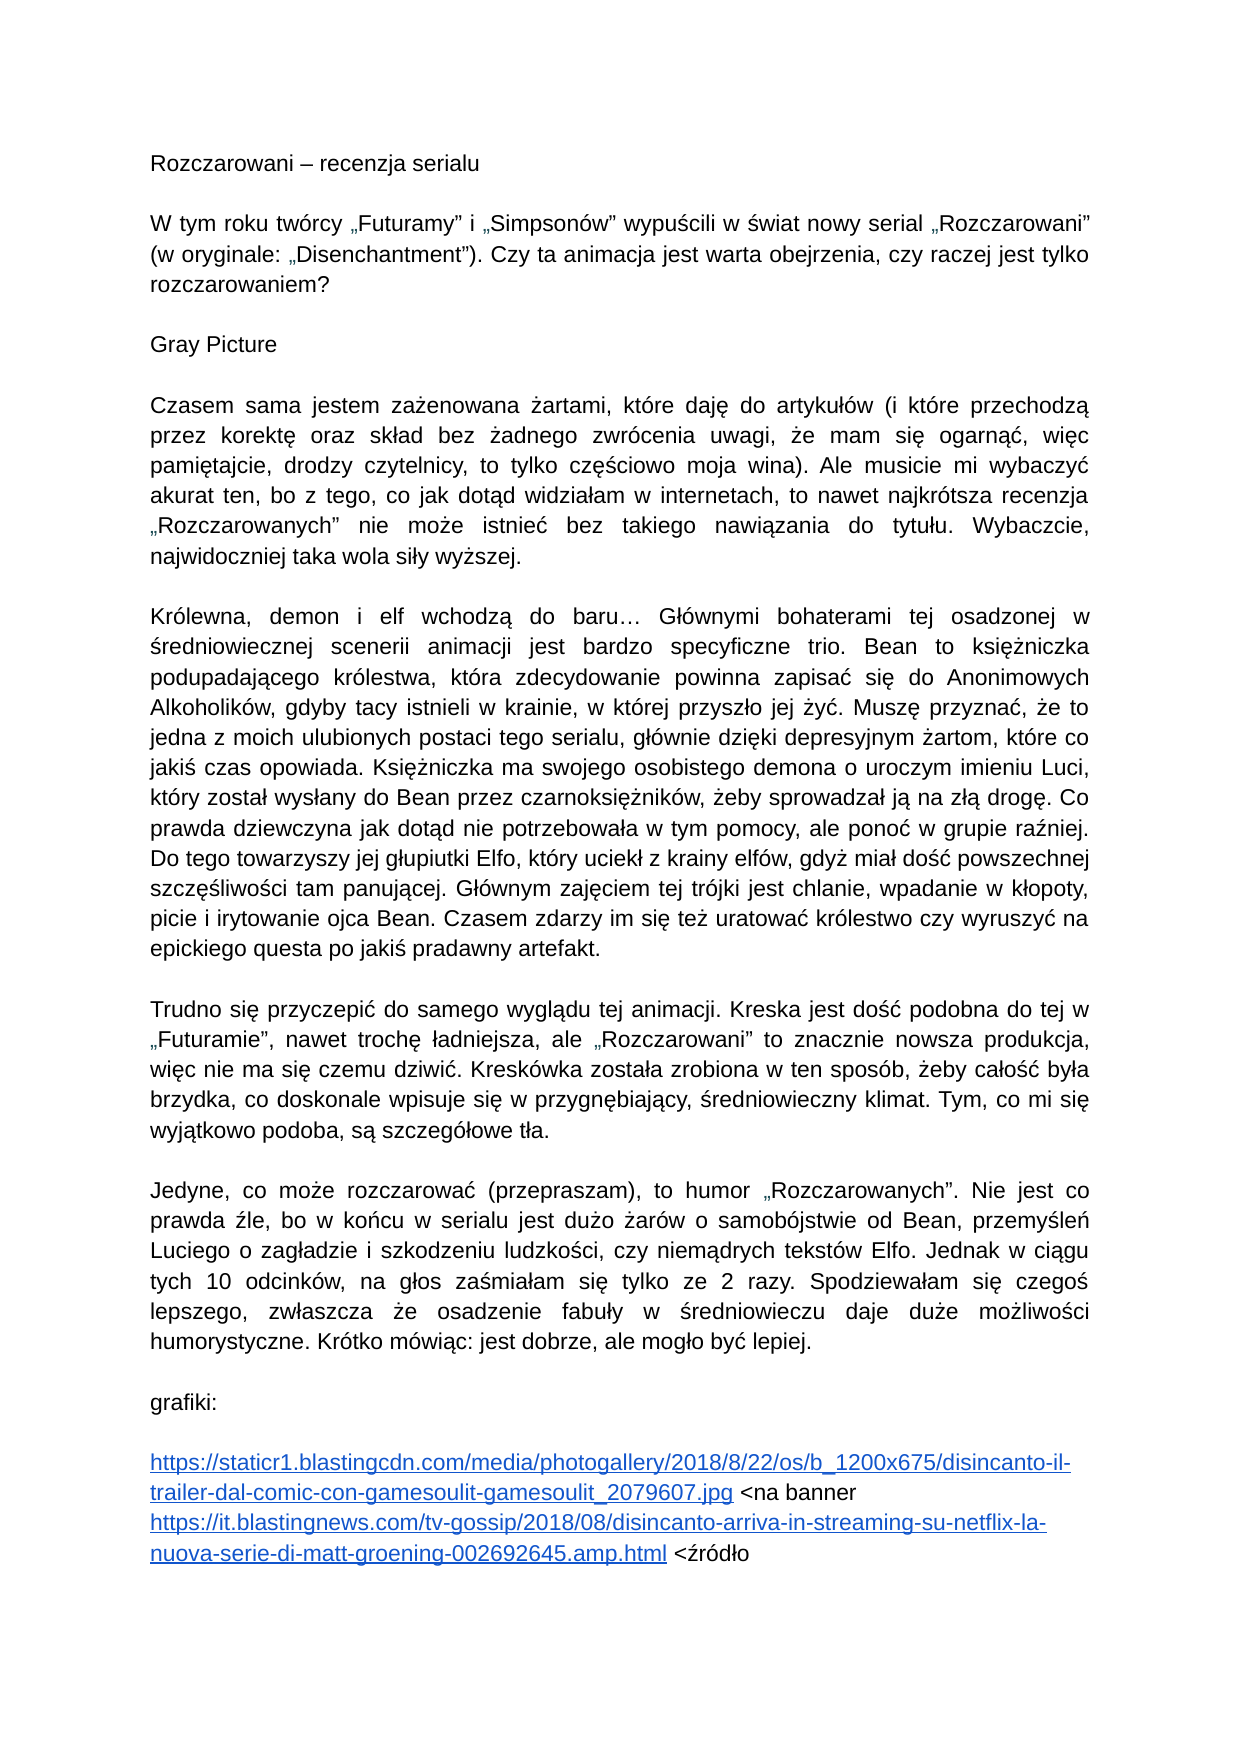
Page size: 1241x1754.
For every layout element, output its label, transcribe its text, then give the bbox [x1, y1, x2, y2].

text grafiki: [150, 1388, 1090, 1415]
text https://staticr1.blastingcdn.com/media/photogallery/2018/8/22/os/b_1200x675/disincanto-il-trailer-dal-comic-con-gamesoulit-gamesoulit_2079607.jpg <na banner [150, 1449, 1090, 1506]
text Rozczarowani – recenzja serialu [150, 150, 1090, 176]
text Czasem sama jestem zażenowana żartami, które daję do artykułów (i które przechodzą przez korektę oraz skład bez żadnego zwrócenia uwagi, że mam się ogarnąć, więc pamiętajcie, drodzy czytelnicy, to tylko częściowo moja wina). Ale musicie mi wybaczyć akurat ten, bo z tego, co jak dotąd widziałam w internetach, to nawet najkrótsza recenzja „Rozczarowanych” nie może istnieć bez takiego nawiązania do tytułu. Wybaczcie, najwidoczniej taka wola siły wyższej. [150, 392, 1090, 569]
text Trudno się przyczepić do samego wyglądu tej animacji. Kreska jest dość podobna do tej w „Futuramie”, nawet trochę ładniejsza, ale „Rozczarowani” to znacznie nowsza produkcja, więc nie ma się czemu dziwić. Kreskówka została zrobiona w ten sposób, żeby całość była brzydka, co doskonale wpisuje się w przygnębiający, średniowieczny klimat. Tym, co mi się wyjątkowo podoba, są szczegółowe tła. [150, 996, 1090, 1143]
text Jedyne, co może rozczarować (przepraszam), to humor „Rozczarowanych”. Nie jest co prawda źle, bo w końcu w serialu jest dużo żarów o samobójstwie od Bean, przemyśleń Luciego o zagładzie i szkodzeniu ludzkości, czy niemądrych tekstów Elfo. Jednak w ciągu tych 10 odcinków, na głos zaśmiałam się tylko ze 2 razy. Spodziewałam się czegoś lepszego, zwłaszcza że osadzenie fabuły w średniowieczu daje duże możliwości humorystyczne. Krótko mówiąc: jest dobrze, ale mogło być lepiej. [150, 1177, 1090, 1354]
text Gray Picture [150, 331, 1090, 358]
text Królewna, demon i elf wchodzą do baru… Głównymi bohaterami tej osadzonej w średniowiecznej scenerii animacji jest bardzo specyficzne trio. Bean to księżniczka podupadającego królestwa, która zdecydowanie powinna zapisać się do Anonimowych Alkoholików, gdyby tacy istnieli w krainie, w której przyszło jej żyć. Muszę przyznać, że to jedna z moich ulubionych postaci tego serialu, głównie dzięki depresyjnym żartom, które co jakiś czas opowiada. Księżniczka ma swojego osobistego demona o uroczym imieniu Luci, który został wysłany do Bean przez czarnoksiężników, żeby sprowadzał ją na złą drogę. Co prawda dziewczyna jak dotąd nie potrzebowała w tym pomocy, ale ponoć w grupie raźniej. Do tego towarzyszy jej głupiutki Elfo, który uciekł z krainy elfów, gdyż miał dość powszechnej szczęśliwości tam panującej. Głównym zajęciem tej trójki jest chlanie, wpadanie w kłopoty, picie i irytowanie ojca Bean. Czasem zdarzy im się też uratować królestwo czy wyruszyć na epickiego questa po jakiś pradawny artefakt. [150, 603, 1090, 962]
text W tym roku twórcy „Futuramy” i „Simpsonów” wypuścili w świat nowy serial „Rozczarowani” (w oryginale: „Disenchantment”). Czy ta animacja jest warta obejrzenia, czy raczej jest tylko rozczarowaniem? [150, 210, 1090, 297]
text https://it.blastingnews.com/tv-gossip/2018/08/disincanto-arriva-in-streaming-su-netflix-la-nuova-serie-di-matt-groening-002692645.amp.html <źródło [150, 1509, 1090, 1566]
